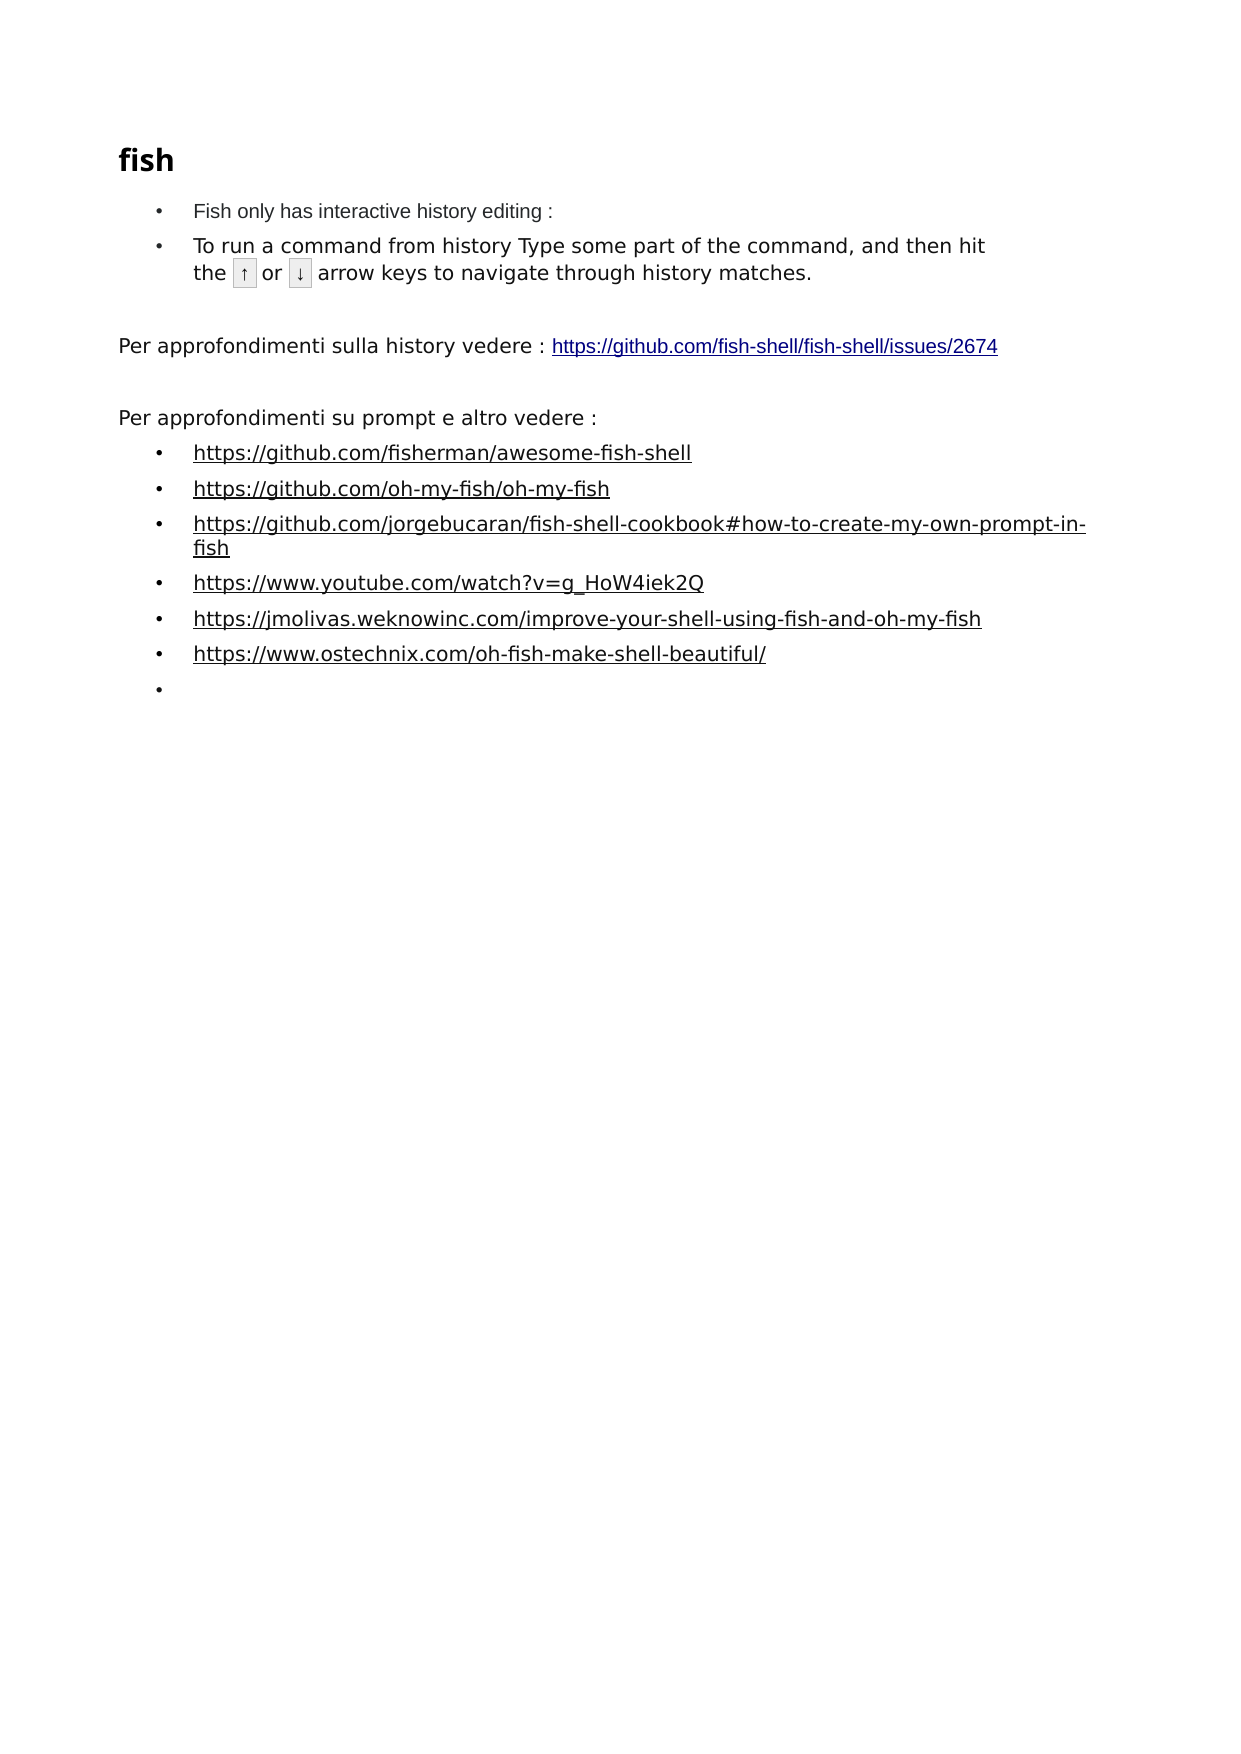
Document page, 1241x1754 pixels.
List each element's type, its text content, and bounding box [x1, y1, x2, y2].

subtitle https://jmolivas.weknowinc.com/improve-your-shell-using-fish-and-oh-my-fish [156, 607, 1122, 631]
subtitle Fish only has interactive history editing : [156, 199, 1122, 223]
subtitle https://www.youtube.com/watch?v=g_HoW4iek2Q [156, 572, 1122, 596]
subtitle https://github.com/jorgebucaran/fish-shell-cookbook#how-to-create-my-own-prompt-in-fish [156, 513, 1122, 560]
subtitle https://github.com/oh-my-fish/oh-my-fish [156, 477, 1122, 501]
subtitle Per approfondimenti sulla history vedere : https://github.com/fish-shell/fish-shell/issues/2674 [118, 335, 1122, 359]
subtitle To run a command from history Type some part of the command, and then hit the ↑ or ↓ arrow keys to navigate through history matches. [156, 234, 1122, 287]
subtitle Per approfondimenti su prompt e altro vedere : [118, 406, 1122, 430]
subtitle fish [118, 139, 1122, 181]
subtitle https://www.ostechnix.com/oh-fish-make-shell-beautiful/ [156, 643, 1122, 667]
subtitle https://github.com/fisherman/awesome-fish-shell [156, 442, 1122, 465]
